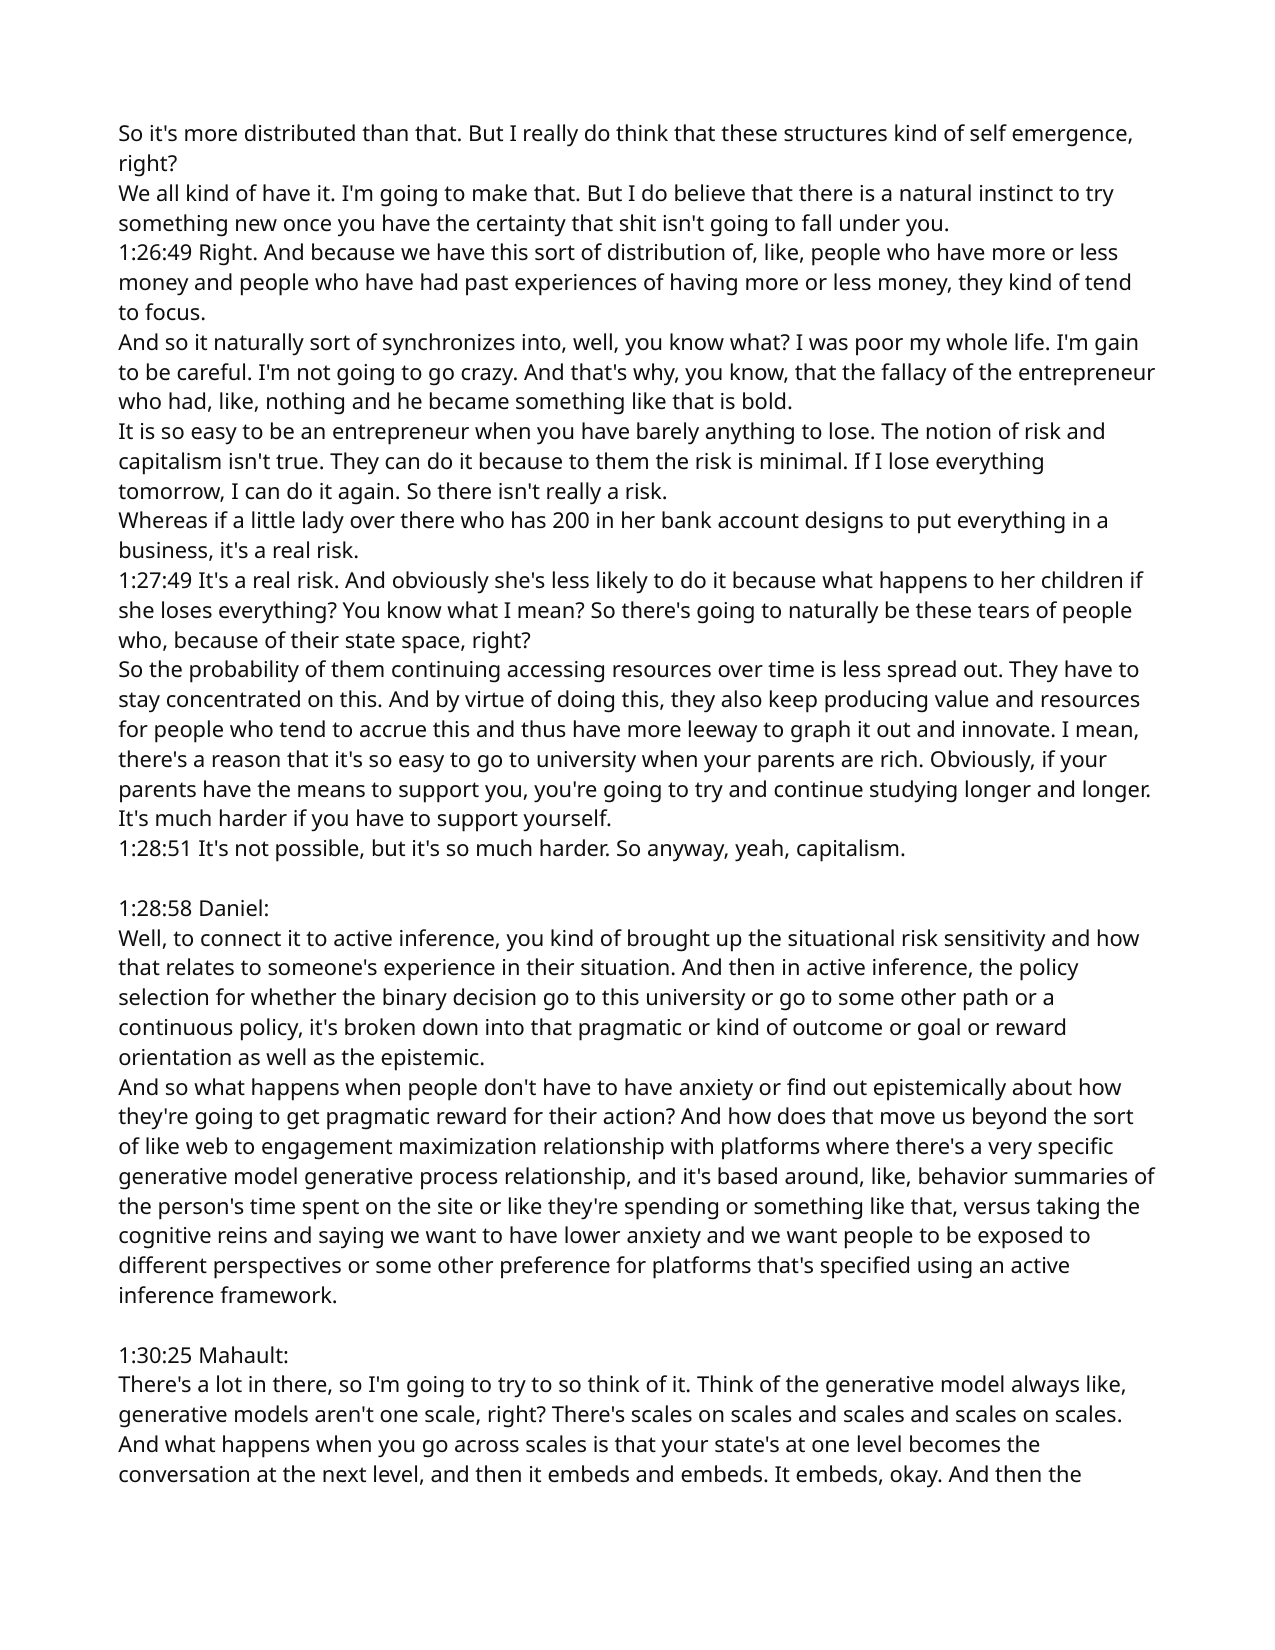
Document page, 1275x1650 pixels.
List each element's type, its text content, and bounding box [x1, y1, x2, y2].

text And what happens when you go across scales is that your state's at one level becomes the conversation at the next level, and then it embeds and embeds. It embeds, okay. And then the [118, 1429, 1157, 1488]
text And so it naturally sort of synchronizes into, well, you know what? I was poor my whole life. I'm gain to be careful. I'm not going to go crazy. And that's why, you know, that the fallacy of the entrepreneur who had, like, nothing and he became something like that is bold. [118, 327, 1157, 416]
text 1:28:51 It's not possible, but it's so much harder. So anyway, yeah, capitalism. [118, 833, 1157, 863]
text It's much harder if you have to support yourself. [118, 803, 1157, 833]
text So it's more distributed than that. But I really do think that these structures kind of self emergence, right? [118, 118, 1157, 178]
text 1:28:58 Daniel: [118, 893, 1157, 922]
text 1:27:49 It's a real risk. And obviously she's less likely to do it because what happens to her children if she loses everything? You know what I mean? So there's going to naturally be these tears of people who, because of their state space, right? [118, 565, 1157, 654]
text Whereas if a little lady over there who has 200 in her bank account designs to put everything in a business, it's a real risk. [118, 505, 1157, 565]
text 1:26:49 Right. And because we have this sort of distribution of, like, people who have more or less money and people who have had past experiences of having more or less money, they kind of tend to focus. [118, 237, 1157, 327]
text There's a lot in there, so I'm going to try to so think of it. Think of the generative model always like, generative models aren't one scale, right? There's scales on scales and scales and scales on scales. [118, 1369, 1157, 1429]
text We all kind of have it. I'm going to make that. But I do believe that there is a natural instinct to try something new once you have the certainty that shit isn't going to fall under you. [118, 178, 1157, 237]
text 1:30:25 Mahault: [118, 1339, 1157, 1369]
text So the probability of them continuing accessing resources over time is less spread out. They have to stay concentrated on this. And by virtue of doing this, they also keep producing value and resources for people who tend to accrue this and thus have more leeway to graph it out and innovate. I mean, there's a reason that it's so easy to go to university when your parents are rich. Obviously, if your parents have the means to support you, you're going to try and continue studying longer and longer. [118, 654, 1157, 803]
text Well, to connect it to active inference, you kind of brought up the situational risk sensitivity and how that relates to someone's experience in their situation. And then in active inference, the policy selection for whether the binary decision go to this university or go to some other path or a continuous policy, it's broken down into that pragmatic or kind of outcome or goal or reward orientation as well as the epistemic. [118, 922, 1157, 1071]
text And so what happens when people don't have to have anxiety or find out epistemically about how they're going to get pragmatic reward for their action? And how does that move us beyond the sort of like web to engagement maximization relationship with platforms where there's a very specific generative model generative process relationship, and it's based around, like, behavior summaries of the person's time spent on the site or like they're spending or something like that, versus taking the cognitive reins and saying we want to have lower anxiety and we want people to be exposed to different perspectives or some other preference for platforms that's specified using an active inference framework. [118, 1071, 1157, 1310]
text It is so easy to be an entrepreneur when you have barely anything to lose. The notion of risk and capitalism isn't true. They can do it because to them the risk is minimal. If I lose everything tomorrow, I can do it again. So there isn't really a risk. [118, 416, 1157, 505]
